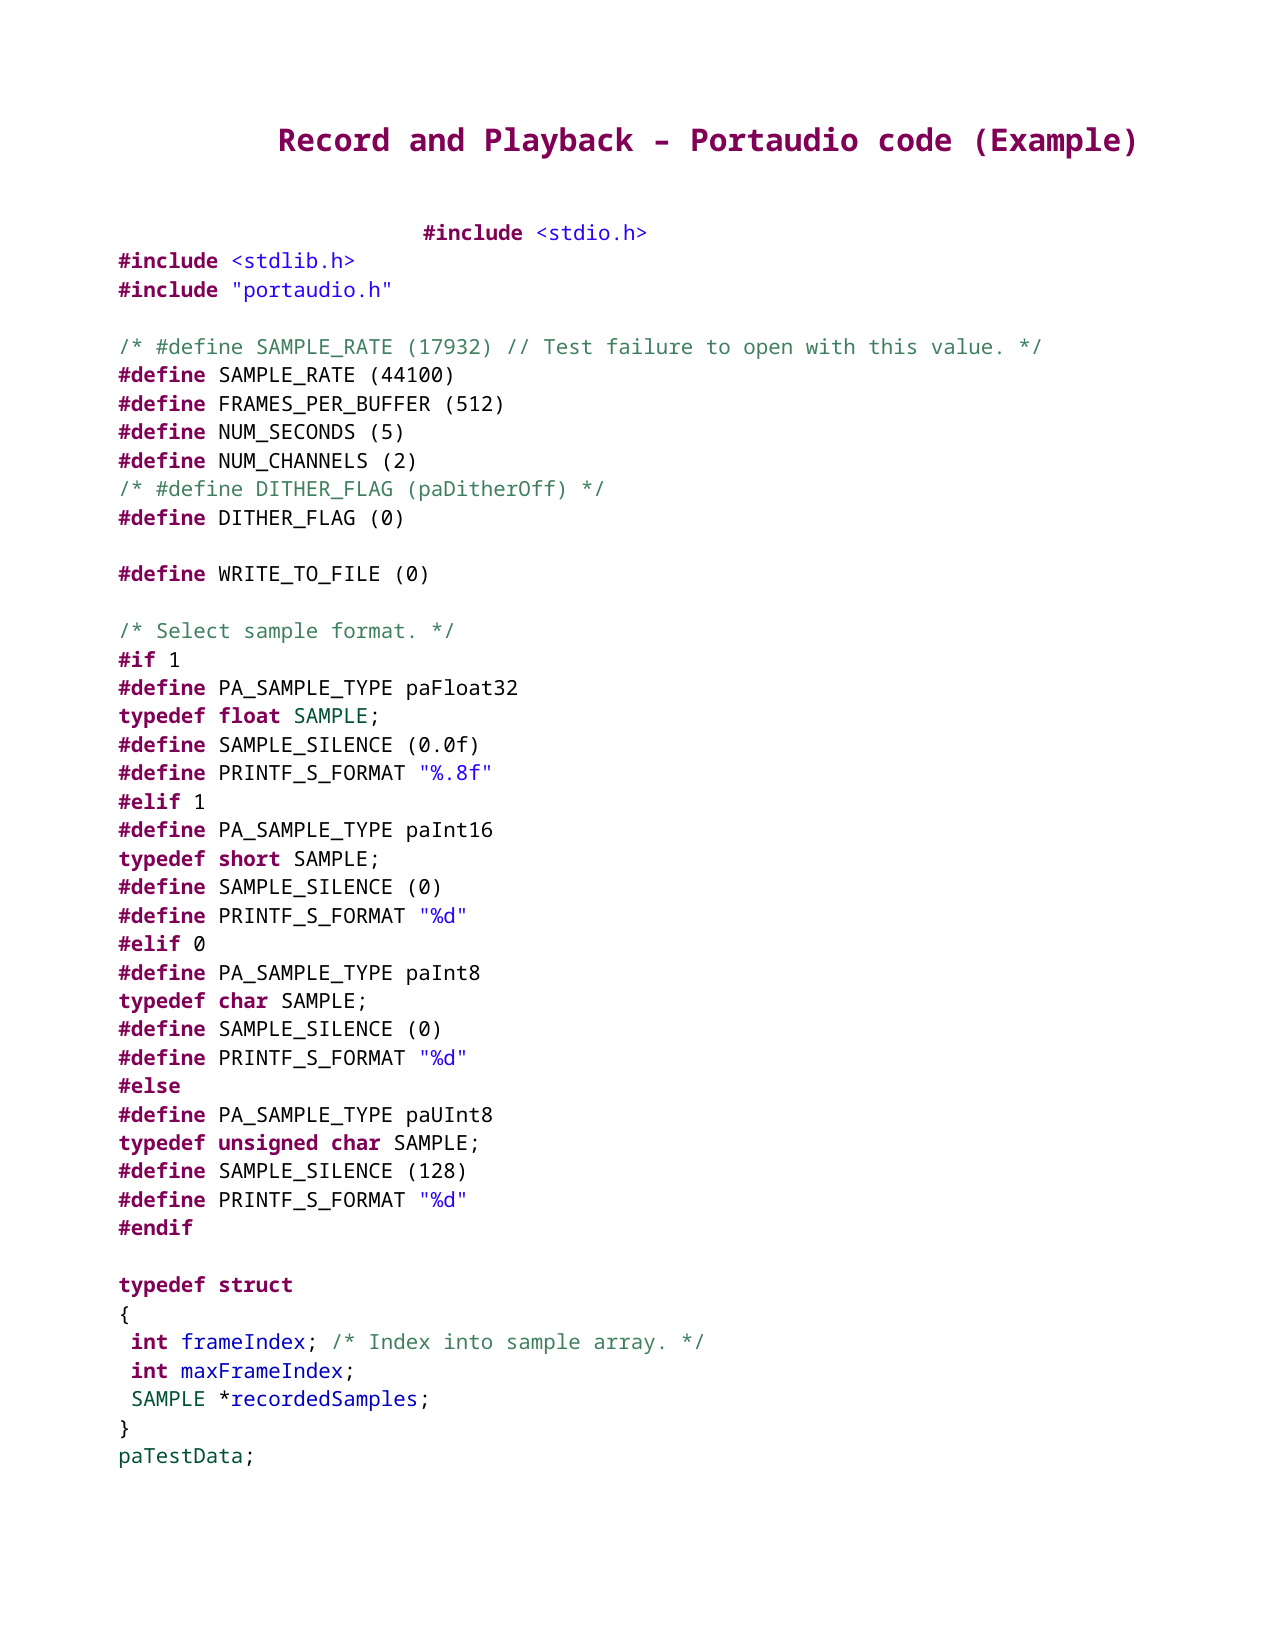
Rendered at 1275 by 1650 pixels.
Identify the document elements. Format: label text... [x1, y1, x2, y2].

text /* #define SAMPLE_RATE (17932) // Test failure to open with this value. */ [118, 332, 1157, 360]
text #if 1 [118, 645, 1157, 673]
text Record and Playback – Portaudio code (Example) [35, 118, 1157, 161]
text #endif [118, 1213, 1157, 1242]
text #elif 0 [118, 929, 1157, 958]
text #define WRITE_TO_FILE (0) [118, 559, 1157, 588]
text #define PRINTF_S_FORMAT "%d" [118, 1185, 1157, 1213]
text #define PRINTF_S_FORMAT "%.8f" [118, 758, 1157, 787]
text #elif 1 [118, 787, 1157, 815]
text #include <stdlib.h> [118, 247, 1157, 275]
text int frameIndex; /* Index into sample array. */ [118, 1327, 1157, 1356]
text #define PA_SAMPLE_TYPE paInt16 [118, 815, 1157, 844]
text #define PRINTF_S_FORMAT "%d" [118, 1043, 1157, 1071]
text #define SAMPLE_SILENCE (0) [118, 872, 1157, 901]
text #include "portaudio.h" [118, 275, 1157, 303]
text #include <stdio.h> [35, 218, 1157, 247]
text #define PA_SAMPLE_TYPE paInt8 [118, 958, 1157, 986]
text #else [118, 1071, 1157, 1100]
text #define PA_SAMPLE_TYPE paUInt8 [118, 1100, 1157, 1128]
text { [118, 1299, 1157, 1327]
text typedef unsigned char SAMPLE; [118, 1128, 1157, 1157]
text paTestData; [118, 1441, 1157, 1469]
text #define FRAMES_PER_BUFFER (512) [118, 389, 1157, 417]
text #define PA_SAMPLE_TYPE paFloat32 [118, 673, 1157, 702]
text #define SAMPLE_RATE (44100) [118, 360, 1157, 389]
text typedef struct [118, 1270, 1157, 1299]
text typedef float SAMPLE; [118, 702, 1157, 730]
text #define NUM_CHANNELS (2) [118, 446, 1157, 474]
text typedef short SAMPLE; [118, 844, 1157, 872]
text #define DITHER_FLAG (0) [118, 503, 1157, 531]
text typedef char SAMPLE; [118, 986, 1157, 1014]
text #define SAMPLE_SILENCE (128) [118, 1157, 1157, 1185]
text SAMPLE *recordedSamples; [118, 1384, 1157, 1413]
text } [118, 1413, 1157, 1441]
text #define SAMPLE_SILENCE (0) [118, 1014, 1157, 1043]
text /* Select sample format. */ [118, 616, 1157, 645]
text int maxFrameIndex; [118, 1356, 1157, 1384]
text /* #define DITHER_FLAG (paDitherOff) */ [118, 474, 1157, 503]
text #define SAMPLE_SILENCE (0.0f) [118, 730, 1157, 758]
text #define PRINTF_S_FORMAT "%d" [118, 901, 1157, 929]
text #define NUM_SECONDS (5) [118, 417, 1157, 446]
